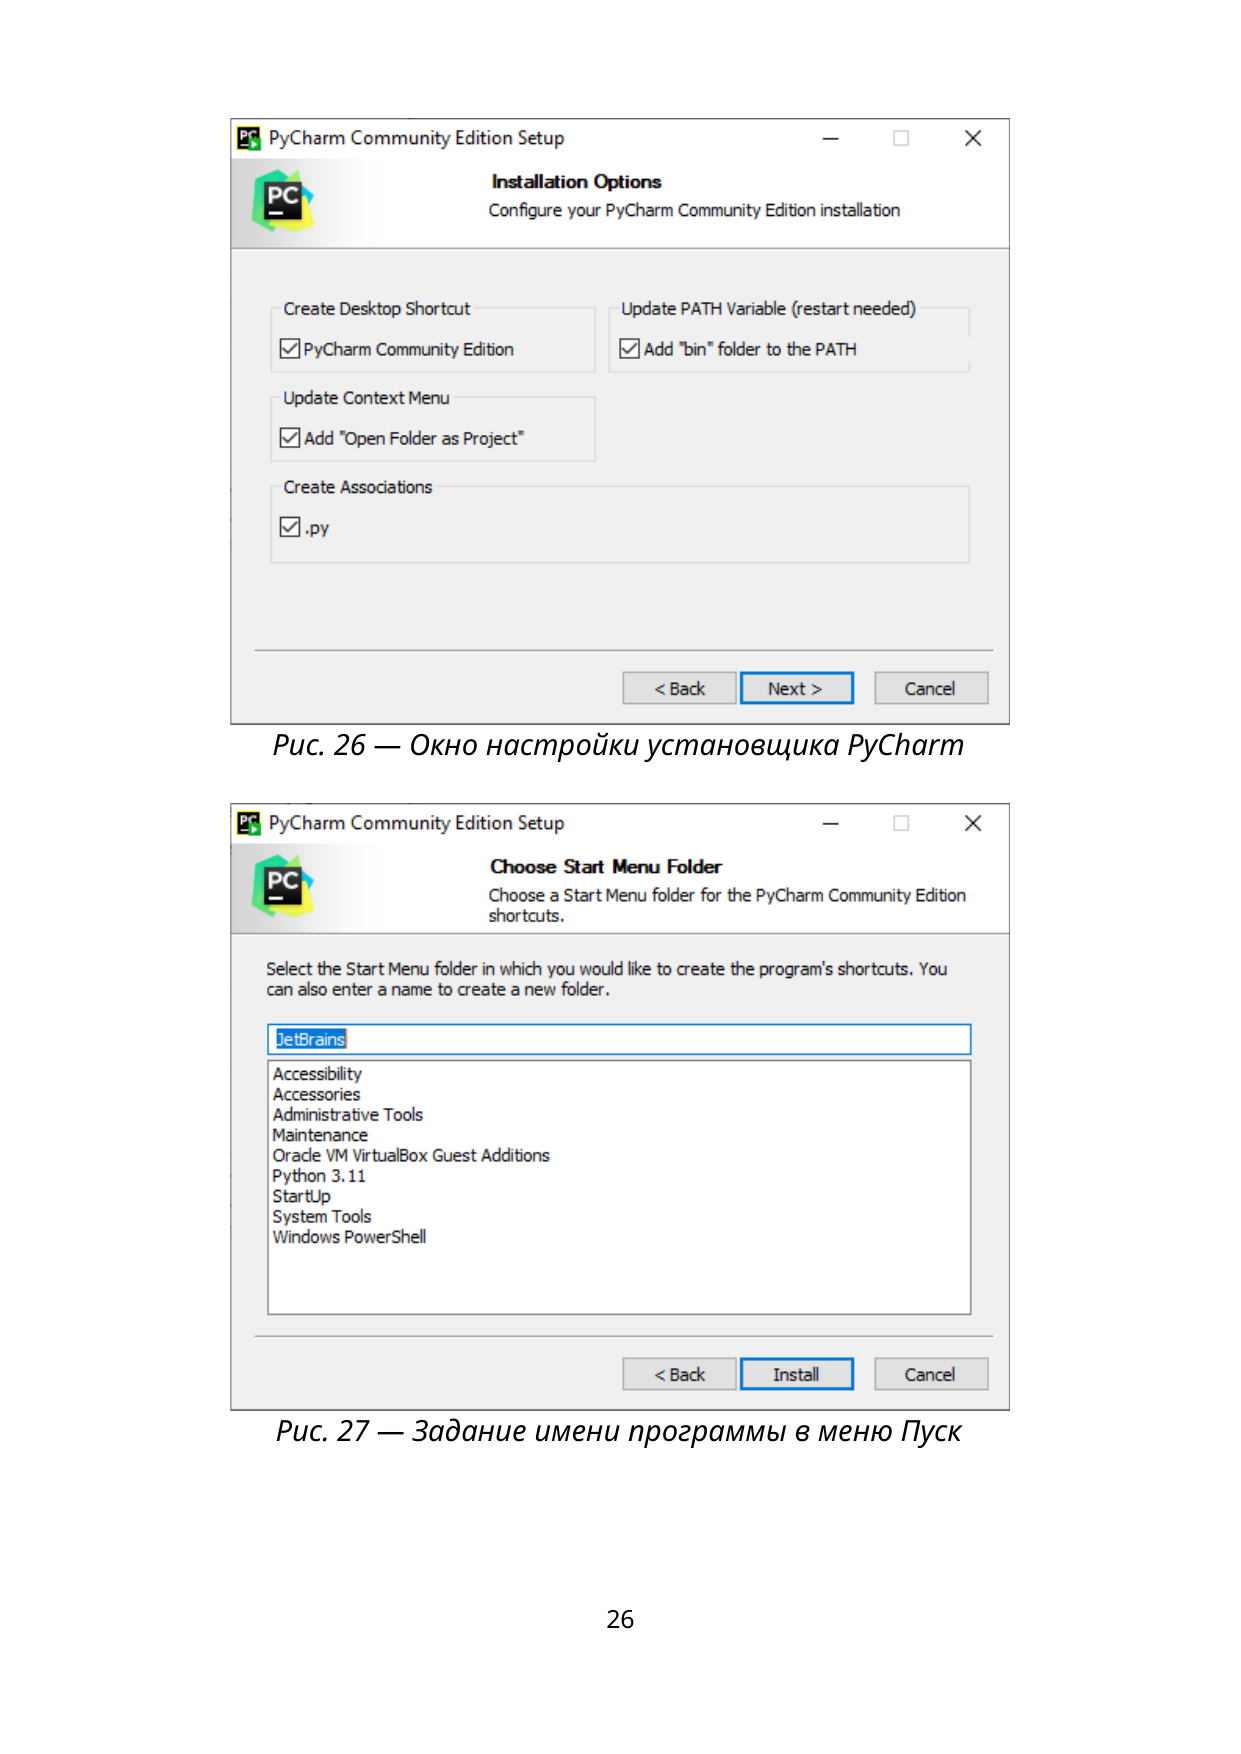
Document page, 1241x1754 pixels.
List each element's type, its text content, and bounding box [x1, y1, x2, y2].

picture [230, 118, 1010, 725]
picture [230, 803, 1010, 1411]
text Рис. 26 — Окно настройки установщика PyCharm [118, 118, 1122, 764]
text Рис. 27 — Задание имени программы в меню Пуск [118, 804, 1122, 1450]
